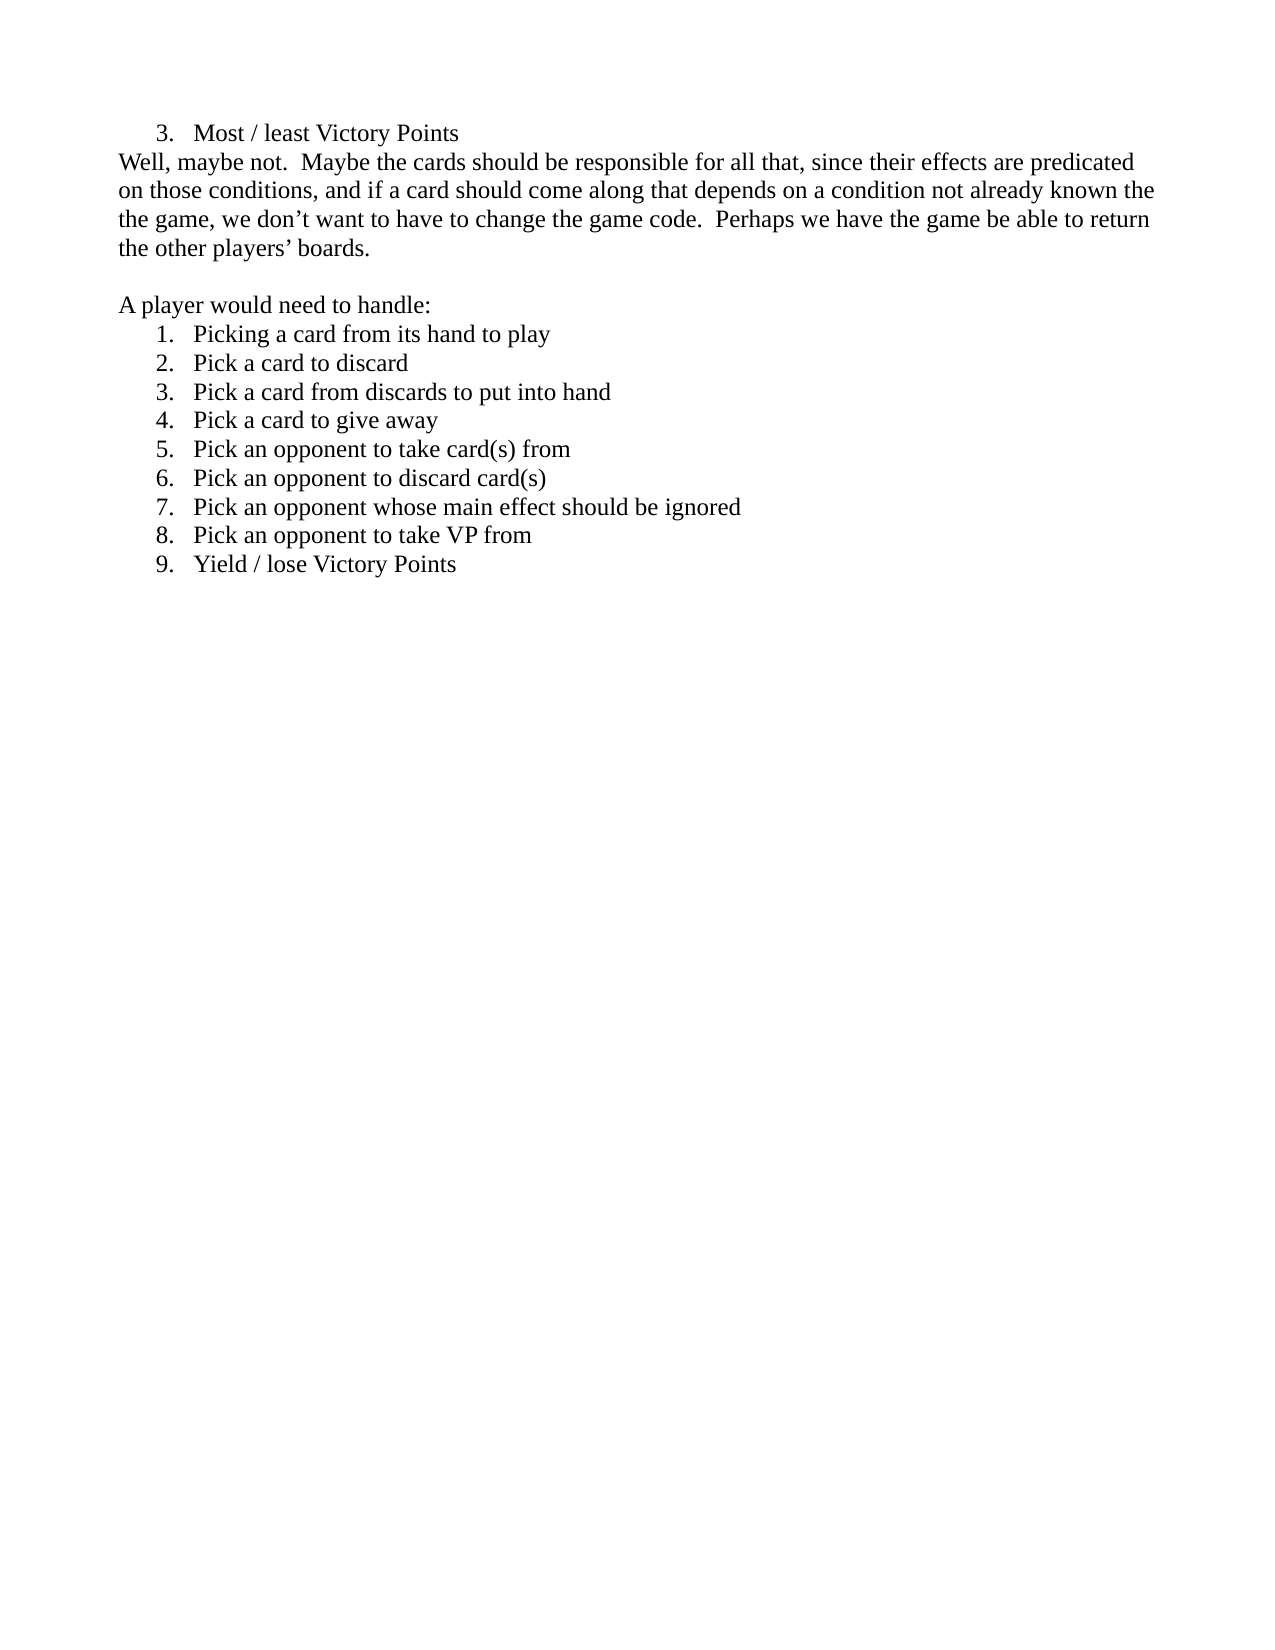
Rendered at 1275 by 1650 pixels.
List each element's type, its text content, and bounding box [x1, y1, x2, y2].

text Well, maybe not. Maybe the cards should be responsible for all that, since their effects are predicated on those conditions, and if a card should come along that depends on a condition not already known the the game, we don’t want to have to change the game code. Perhaps we have the game be able to return the other players’ boards. [118, 147, 1157, 262]
list Pick an opponent to take VP from [156, 521, 1157, 549]
list Pick a card to give away [156, 406, 1157, 434]
list Pick a card from discards to put into hand [156, 377, 1157, 406]
list Pick an opponent whose main effect should be ignored [156, 492, 1157, 521]
list Pick an opponent to discard card(s) [156, 463, 1157, 492]
text A player would need to handle: [118, 291, 1157, 319]
list Yield / lose Victory Points [156, 549, 1157, 578]
list Pick a card to discard [156, 348, 1157, 377]
list Pick an opponent to take card(s) from [156, 434, 1157, 463]
list Picking a card from its hand to play [156, 319, 1157, 348]
list Most / least Victory Points [156, 118, 1157, 147]
